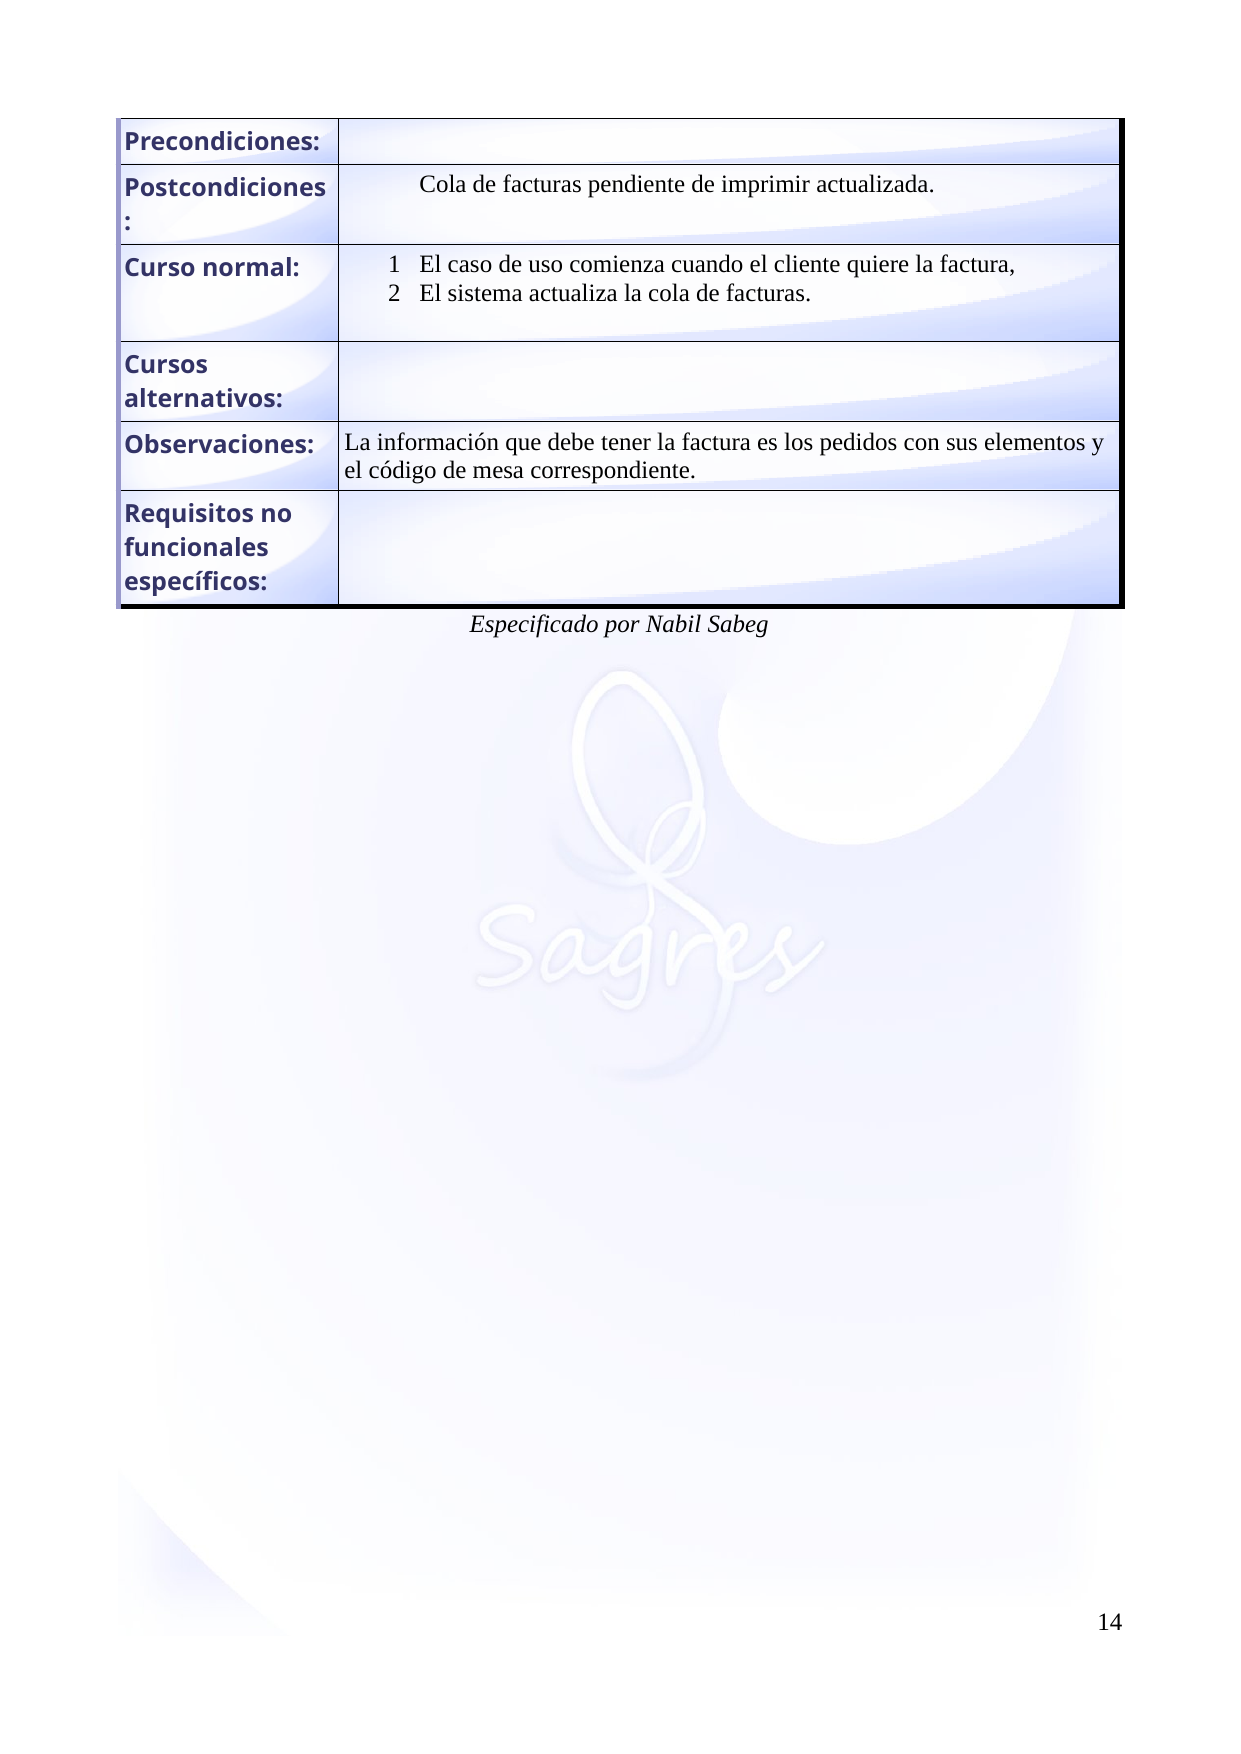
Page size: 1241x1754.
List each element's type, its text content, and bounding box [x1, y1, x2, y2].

picture [118, 638, 1122, 1636]
table_cell [339, 491, 1119, 604]
table_cell Cola de facturas pendiente de imprimir actualizada. [339, 165, 1119, 243]
text Especificado por Nabil Sabeg [118, 609, 1122, 638]
table_cell El caso de uso comienza cuando el cliente quiere la factura, El sistema actualiza la cola de facturas. [339, 245, 1119, 341]
table_cell Observaciones: [121, 422, 338, 490]
table_cell Curso normal: [121, 245, 338, 341]
table_cell Precondiciones: [121, 119, 338, 164]
table_cell [339, 119, 1119, 164]
table_cell La información que debe tener la factura es los pedidos con sus elementos y el código de mesa correspondiente. [339, 422, 1119, 490]
table_cell Requisitos no funcionales específicos: [121, 491, 338, 604]
table_cell [339, 342, 1119, 421]
table_cell Cursos alternativos: [121, 342, 338, 421]
table_cell Postcondiciones: [121, 165, 338, 243]
